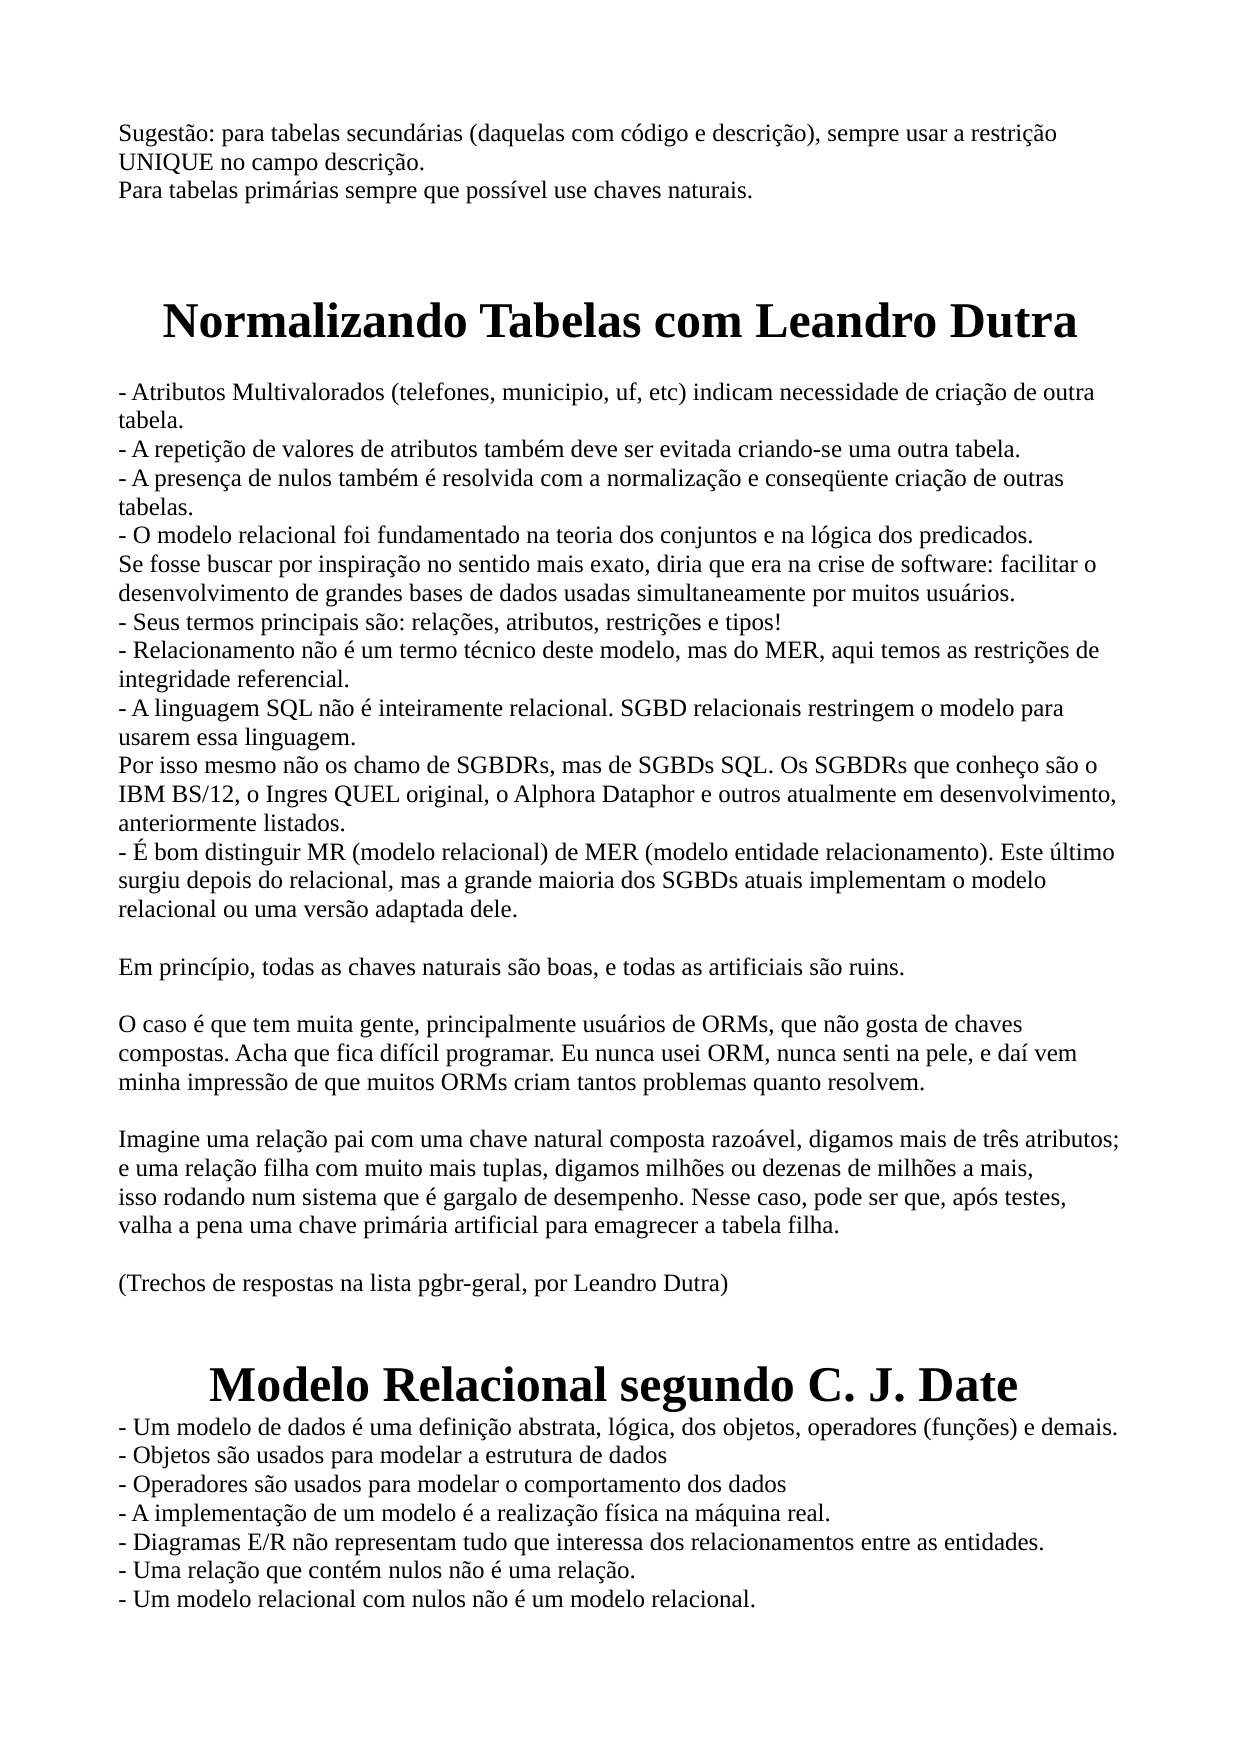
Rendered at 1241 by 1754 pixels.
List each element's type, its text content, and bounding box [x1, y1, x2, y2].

text Para tabelas primárias sempre que possível use chaves naturais. [118, 176, 1122, 204]
text - A linguagem SQL não é inteiramente relacional. SGBD relacionais restringem o modelo para usarem essa linguagem. [118, 693, 1122, 751]
text - Seus termos principais são: relações, atributos, restrições e tipos! [118, 607, 1122, 636]
subtitle Normalizando Tabelas com Leandro Dutra [118, 291, 1122, 348]
text relacional ou uma versão adaptada dele. [118, 894, 1122, 923]
text - A presença de nulos também é resolvida com a normalização e conseqüente criação de outras tabelas. [118, 463, 1122, 521]
text - Atributos Multivalorados (telefones, municipio, uf, etc) indicam necessidade de criação de outra tabela. [118, 377, 1122, 434]
text (Trechos de respostas na lista pgbr-geral, por Leandro Dutra) [118, 1268, 1122, 1297]
text - É bom distinguir MR (modelo relacional) de MER (modelo entidade relacionamento). Este último surgiu depois do relacional, mas a grande maioria dos SGBDs atuais implementam o modelo [118, 837, 1122, 894]
text O caso é que tem muita gente, principalmente usuários de ORMs, que não gosta de chaves compostas. Acha que fica difícil programar. Eu nunca usei ORM, nunca senti na pele, e daí vem minha impressão de que muitos ORMs criam tantos problemas quanto resolvem. [118, 1009, 1122, 1096]
subtitle Modelo Relacional segundo C. J. Date [118, 1354, 1122, 1412]
text - Objetos são usados para modelar a estrutura de dados [118, 1441, 1122, 1469]
text Em princípio, todas as chaves naturais são boas, e todas as artificiais são ruins. [118, 952, 1122, 981]
text - A implementação de um modelo é a realização física na máquina real. [118, 1498, 1122, 1527]
text Sugestão: para tabelas secundárias (daquelas com código e descrição), sempre usar a restrição UNIQUE no campo descrição. [118, 118, 1122, 176]
text - Uma relação que contém nulos não é uma relação. [118, 1556, 1122, 1584]
text isso rodando num sistema que é gargalo de desempenho. Nesse caso, pode ser que, após testes, valha a pena uma chave primária artificial para emagrecer a tabela filha. [118, 1182, 1122, 1239]
text - Um modelo relacional com nulos não é um modelo relacional. [118, 1584, 1122, 1613]
text - O modelo relacional foi fundamentado na teoria dos conjuntos e na lógica dos predicados. [118, 521, 1122, 549]
text Por isso mesmo não os chamo de SGBDRs, mas de SGBDs SQL. Os SGBDRs que conheço são o IBM BS/12, o Ingres QUEL original, o Alphora Dataphor e outros atualmente em desenvolvimento, anteriormente listados. [118, 751, 1122, 837]
text - Operadores são usados para modelar o comportamento dos dados [118, 1469, 1122, 1498]
text Se fosse buscar por inspiração no sentido mais exato, diria que era na crise de software: facilitar o desenvolvimento de grandes bases de dados usadas simultaneamente por muitos usuários. [118, 549, 1122, 607]
text - Relacionamento não é um termo técnico deste modelo, mas do MER, aqui temos as restrições de integridade referencial. [118, 636, 1122, 693]
text - A repetição de valores de atributos também deve ser evitada criando-se uma outra tabela. [118, 434, 1122, 463]
text - Um modelo de dados é uma definição abstrata, lógica, dos objetos, operadores (funções) e demais. [118, 1412, 1122, 1441]
text - Diagramas E/R não representam tudo que interessa dos relacionamentos entre as entidades. [118, 1527, 1122, 1556]
text Imagine uma relação pai com uma chave natural composta razoável, digamos mais de três atributos; e uma relação filha com muito mais tuplas, digamos milhões ou dezenas de milhões a mais, [118, 1124, 1122, 1182]
